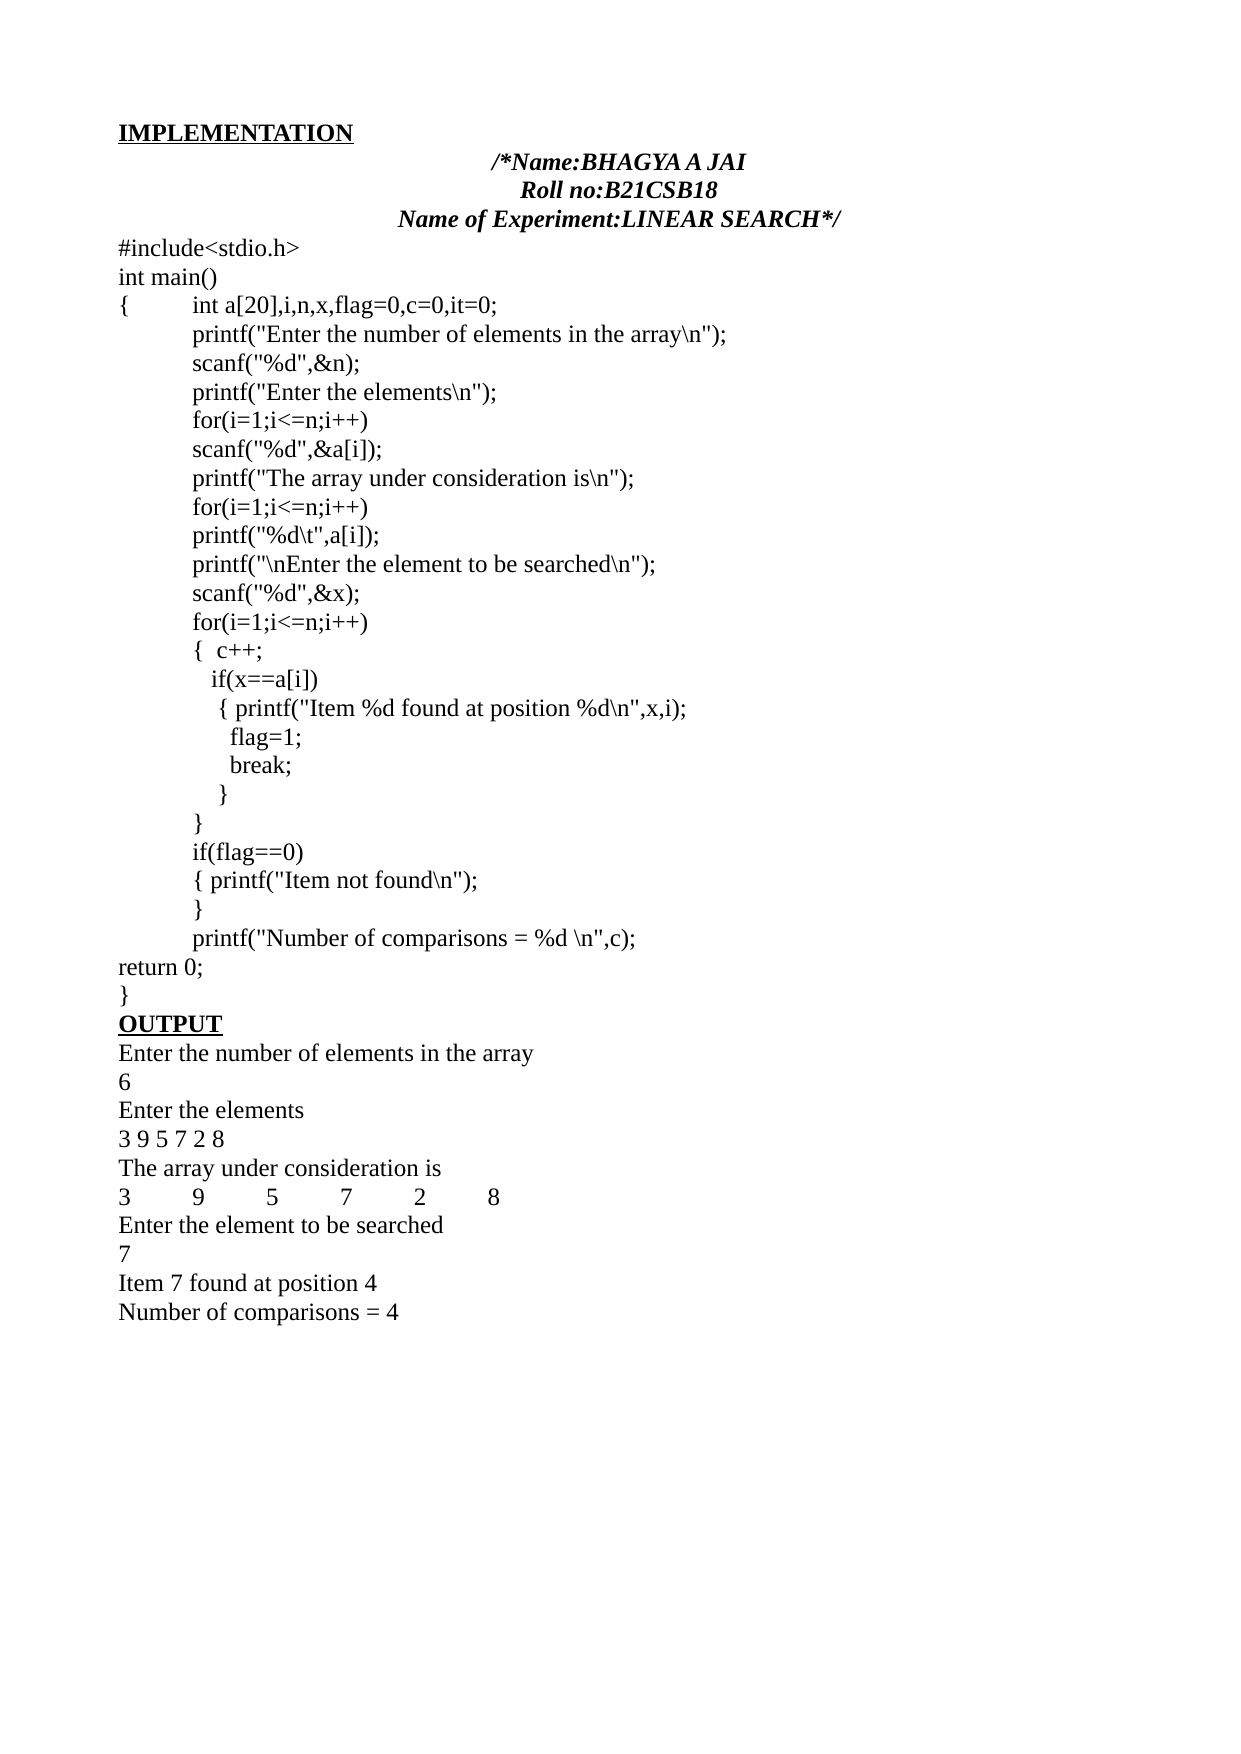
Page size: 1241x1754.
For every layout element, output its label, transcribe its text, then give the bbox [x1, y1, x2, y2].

text for(i=1;i<=n;i++) [118, 406, 1122, 434]
text printf("Enter the number of elements in the array\n"); [118, 319, 1122, 348]
text flag=1; [118, 722, 1122, 751]
text { printf("Item %d found at position %d\n",x,i); [118, 693, 1122, 722]
text for(i=1;i<=n;i++) [118, 607, 1122, 636]
text Name of Experiment:LINEAR SEARCH*/ [118, 204, 1122, 233]
text #include<stdio.h> [118, 233, 1122, 262]
text /*Name:BHAGYA A JAI [118, 147, 1122, 176]
text if(flag==0) [118, 837, 1122, 866]
text scanf("%d",&a[i]); [118, 434, 1122, 463]
text printf("The array under consideration is\n"); [118, 463, 1122, 492]
text scanf("%d",&x); [118, 578, 1122, 607]
text printf("Enter the elements\n"); [118, 377, 1122, 406]
text Enter the number of elements in the array [118, 1038, 1122, 1067]
text if(x==a[i]) [118, 664, 1122, 693]
text Item 7 found at position 4 [118, 1268, 1122, 1297]
text { c++; [118, 636, 1122, 664]
text Roll no:B21CSB18 [118, 176, 1122, 204]
text } [118, 779, 1122, 808]
text 3 9 5 7 2 8 [118, 1124, 1122, 1153]
text 3 9 5 7 2 8 [118, 1182, 1122, 1211]
text for(i=1;i<=n;i++) [118, 492, 1122, 521]
text Enter the element to be searched [118, 1211, 1122, 1239]
text } [118, 981, 1122, 1009]
text } [118, 894, 1122, 923]
text printf("\nEnter the element to be searched\n"); [118, 549, 1122, 578]
text { printf("Item not found\n"); [118, 866, 1122, 894]
text Enter the elements [118, 1096, 1122, 1124]
text break; [118, 751, 1122, 779]
text scanf("%d",&n); [118, 348, 1122, 377]
text 7 [118, 1239, 1122, 1268]
text Number of comparisons = 4 [118, 1297, 1122, 1326]
text printf("%d\t",a[i]); [118, 521, 1122, 549]
text { int a[20],i,n,x,flag=0,c=0,it=0; [118, 291, 1122, 319]
text return 0; [118, 952, 1122, 981]
text printf("Number of comparisons = %d \n",c); [118, 923, 1122, 952]
text 6 [118, 1067, 1122, 1096]
text IMPLEMENTATION [118, 118, 1122, 147]
text int main() [118, 262, 1122, 291]
text OUTPUT [118, 1009, 1122, 1038]
text The array under consideration is [118, 1153, 1122, 1182]
text } [118, 808, 1122, 837]
